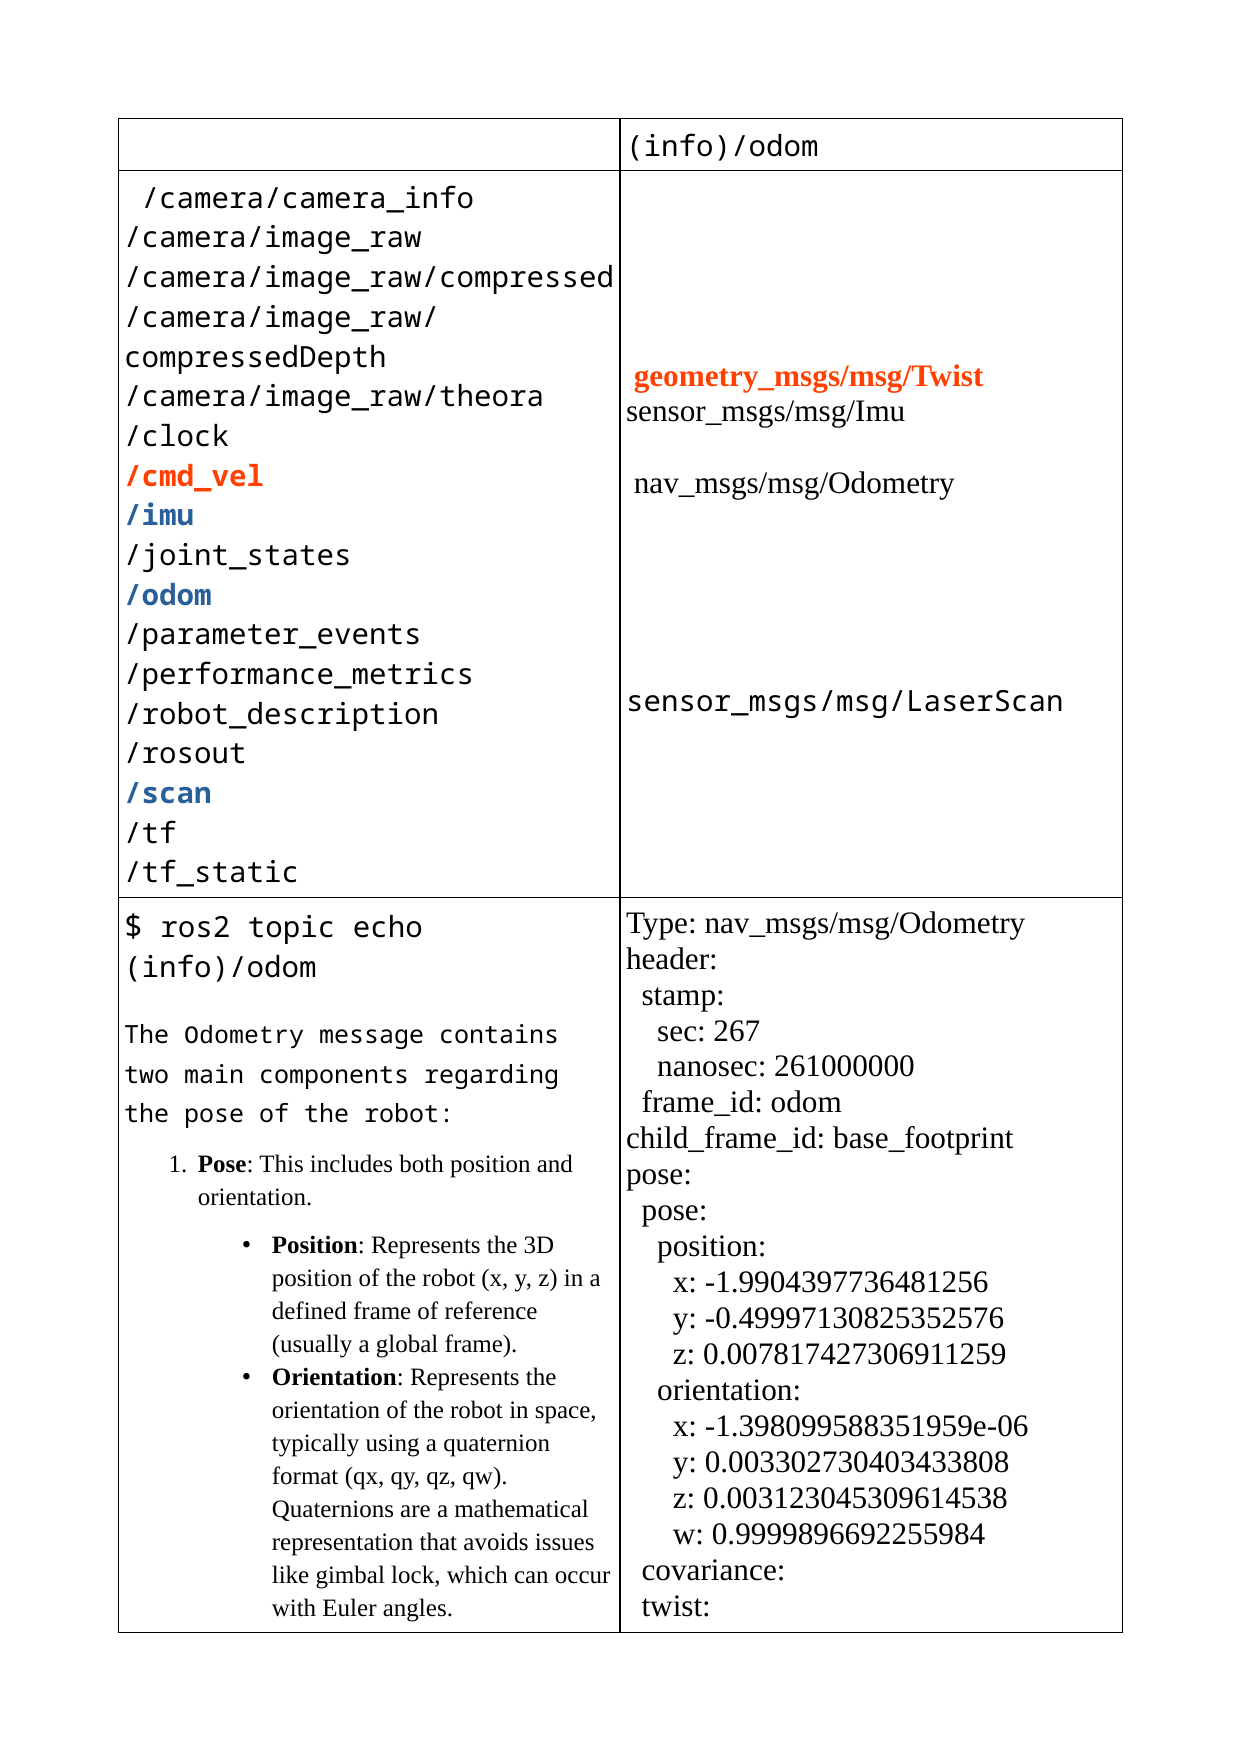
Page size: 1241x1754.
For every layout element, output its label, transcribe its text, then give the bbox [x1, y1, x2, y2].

table_cell /camera/camera_info /camera/image_raw /camera/image_raw/compressed /camera/image_raw/compressedDepth /camera/image_raw/theora /clock /cmd_vel /imu /joint_states /odom /parameter_events /performance_metrics /robot_description /rosout /scan /tf /tf_static [119, 171, 619, 897]
table_header [119, 119, 619, 170]
table_cell geometry_msgs/msg/Twist sensor_msgs/msg/Imu nav_msgs/msg/Odometry sensor_msgs/msg/LaserScan [621, 171, 1122, 897]
table_cell $ ros2 topic echo (info)/odom The Odometry message contains two main components regarding the pose of the robot: Pose: This includes both position and orientation. Position: Represents the 3D position of the robot (x, y, z) in a defined frame of reference (usually a global frame). Orientation: Represents the orientation of the robot in space, typically using a quaternion format (qx, qy, qz, qw). Quaternions are a mathematical representation that avoids issues like gimbal lock, which can occur with Euler angles. Twist: This represents the linear and angular velocities of the robot. Linear: The velocities in the x, y, and z directions. Angular: The rotational velocities around the x, y, and z axes. Orientation Representation The orientation component is crucial for knowing the robot's facing direction, which is essential for navigation, path planning, and obstacle avoidance. Here’s how it's typically structured: Quaternion (qx, qy, qz, qw): This four-element vector represents the orientation of the robot in a compact way. Each component describes how the robot is rotated around each of the three axes (x, y, z), along with a scalar component. [119, 898, 619, 1632]
table_cell Type: nav_msgs/msg/Odometry header: stamp: sec: 267 nanosec: 261000000 frame_id: odom child_frame_id: base_footprint pose: pose: position: x: -1.9904397736481256 y: -0.49997130825352576 z: 0.007817427306911259 orientation: x: -1.398099588351959e-06 y: 0.003302730403433808 z: 0.003123045309614538 w: 0.9999896692255984 covariance: twist: [621, 898, 1122, 1632]
table_header (info)/odom [621, 119, 1122, 170]
